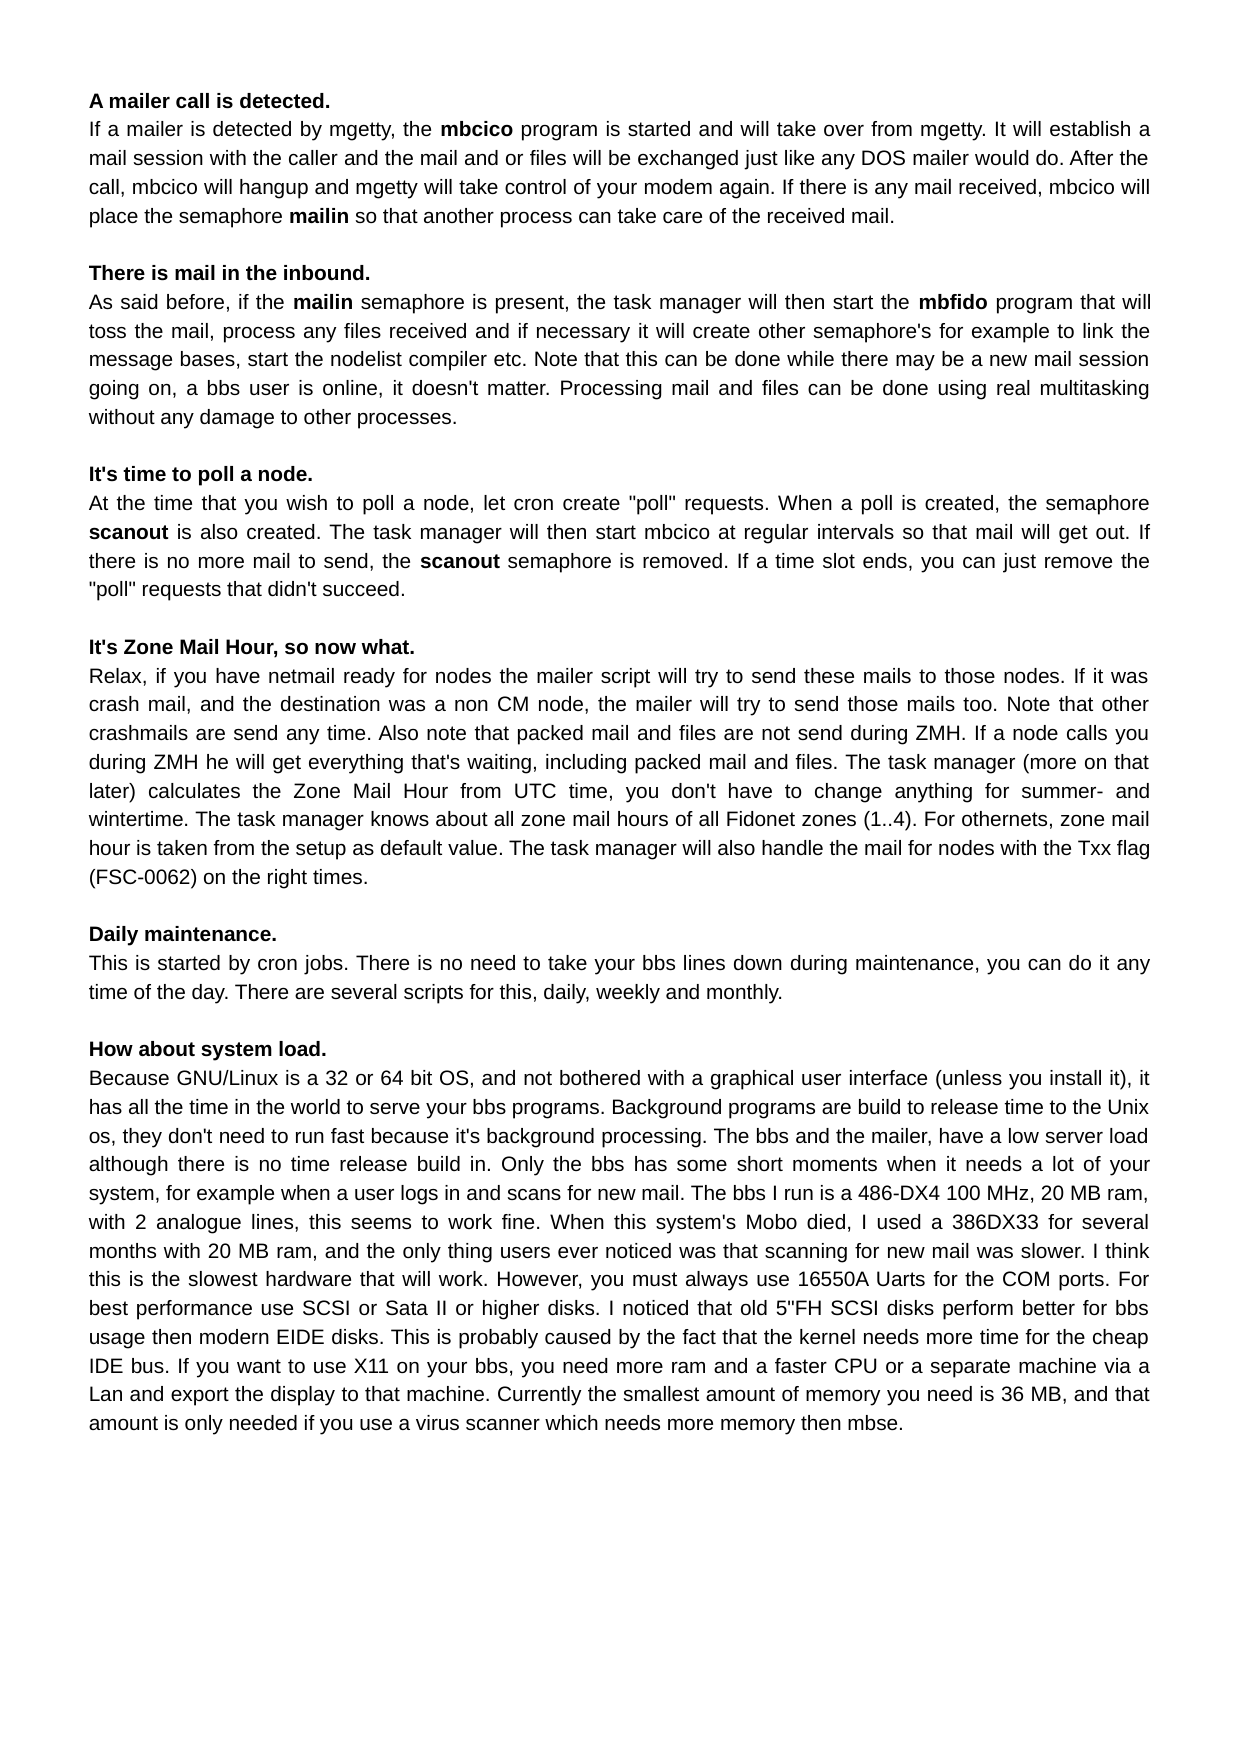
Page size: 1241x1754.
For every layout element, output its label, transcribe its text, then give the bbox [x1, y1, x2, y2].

text It's time to poll a node. [88, 462, 1152, 486]
text How about system load. [88, 1037, 1152, 1061]
text There is mail in the inbound. [88, 261, 1152, 285]
text Because GNU/Linux is a 32 or 64 bit OS, and not bothered with a graphical user interface (unless you install it), it has all the time in the world to serve your bbs programs. Background programs are build to release time to the Unix os, they don't need to run fast because it's background processing. The bbs and the mailer, have a low server load although there is no time release build in. Only the bbs has some short moments when it needs a lot of your system, for example when a user logs in and scans for new mail. The bbs I run is a 486-DX4 100 MHz, 20 MB ram, with 2 analogue lines, this seems to work fine. When this system's Mobo died, I used a 386DX33 for several months with 20 MB ram, and the only thing users ever noticed was that scanning for new mail was slower. I think this is the slowest hardware that will work. However, you must always use 16550A Uarts for the COM ports. For best performance use SCSI or Sata II or higher disks. I noticed that old 5"FH SCSI disks perform better for bbs usage then modern EIDE disks. This is probably caused by the fact that the kernel needs more time for the cheap IDE bus. If you want to use X11 on your bbs, you need more ram and a faster CPU or a separate machine via a Lan and export the display to that machine. Currently the smallest amount of memory you need is 36 MB, and that amount is only needed if you use a virus scanner which needs more memory then mbse. [88, 1066, 1152, 1435]
text Relax, if you have netmail ready for nodes the mailer script will try to send these mails to those nodes. If it was crash mail, and the destination was a non CM node, the mailer will try to send those mails too. Note that other crashmails are send any time. Also note that packed mail and files are not send during ZMH. If a node calls you during ZMH he will get everything that's waiting, including packed mail and files. The task manager (more on that later) calculates the Zone Mail Hour from UTC time, you don't have to change anything for summer- and wintertime. The task manager knows about all zone mail hours of all Fidonet zones (1..4). For othernets, zone mail hour is taken from the setup as default value. The task manager will also handle the mail for nodes with the Txx flag (FSC-0062) on the right times. [88, 663, 1152, 889]
text If a mailer is detected by mgetty, the mbcico program is started and will take over from mgetty. It will establish a mail session with the caller and the mail and or files will be exchanged just like any DOS mailer would do. After the call, mbcico will hangup and mgetty will take control of your modem again. If there is any mail received, mbcico will place the semaphore mailin so that another process can take care of the received mail. [88, 117, 1152, 227]
text A mailer call is detected. [88, 88, 1152, 112]
text At the time that you wish to poll a node, let cron create "poll" requests. When a poll is created, the semaphore scanout is also created. The task manager will then start mbcico at regular intervals so that mail will get out. If there is no more mail to send, the scanout semaphore is removed. If a time slot ends, you can just remove the "poll" requests that didn't succeed. [88, 491, 1152, 601]
text This is started by cron jobs. There is no need to take your bbs lines down during maintenance, you can do it any time of the day. There are several scripts for this, daily, weekly and monthly. [88, 951, 1152, 1004]
text Daily maintenance. [88, 922, 1152, 946]
text It's Zone Mail Hour, so now what. [88, 635, 1152, 659]
text As said before, if the mailin semaphore is present, the task manager will then start the mbfido program that will toss the mail, process any files received and if necessary it will create other semaphore's for example to link the message bases, start the nodelist compiler etc. Note that this can be done while there may be a new mail session going on, a bbs user is online, it doesn't matter. Processing mail and files can be done using real multitasking without any damage to other processes. [88, 290, 1152, 429]
